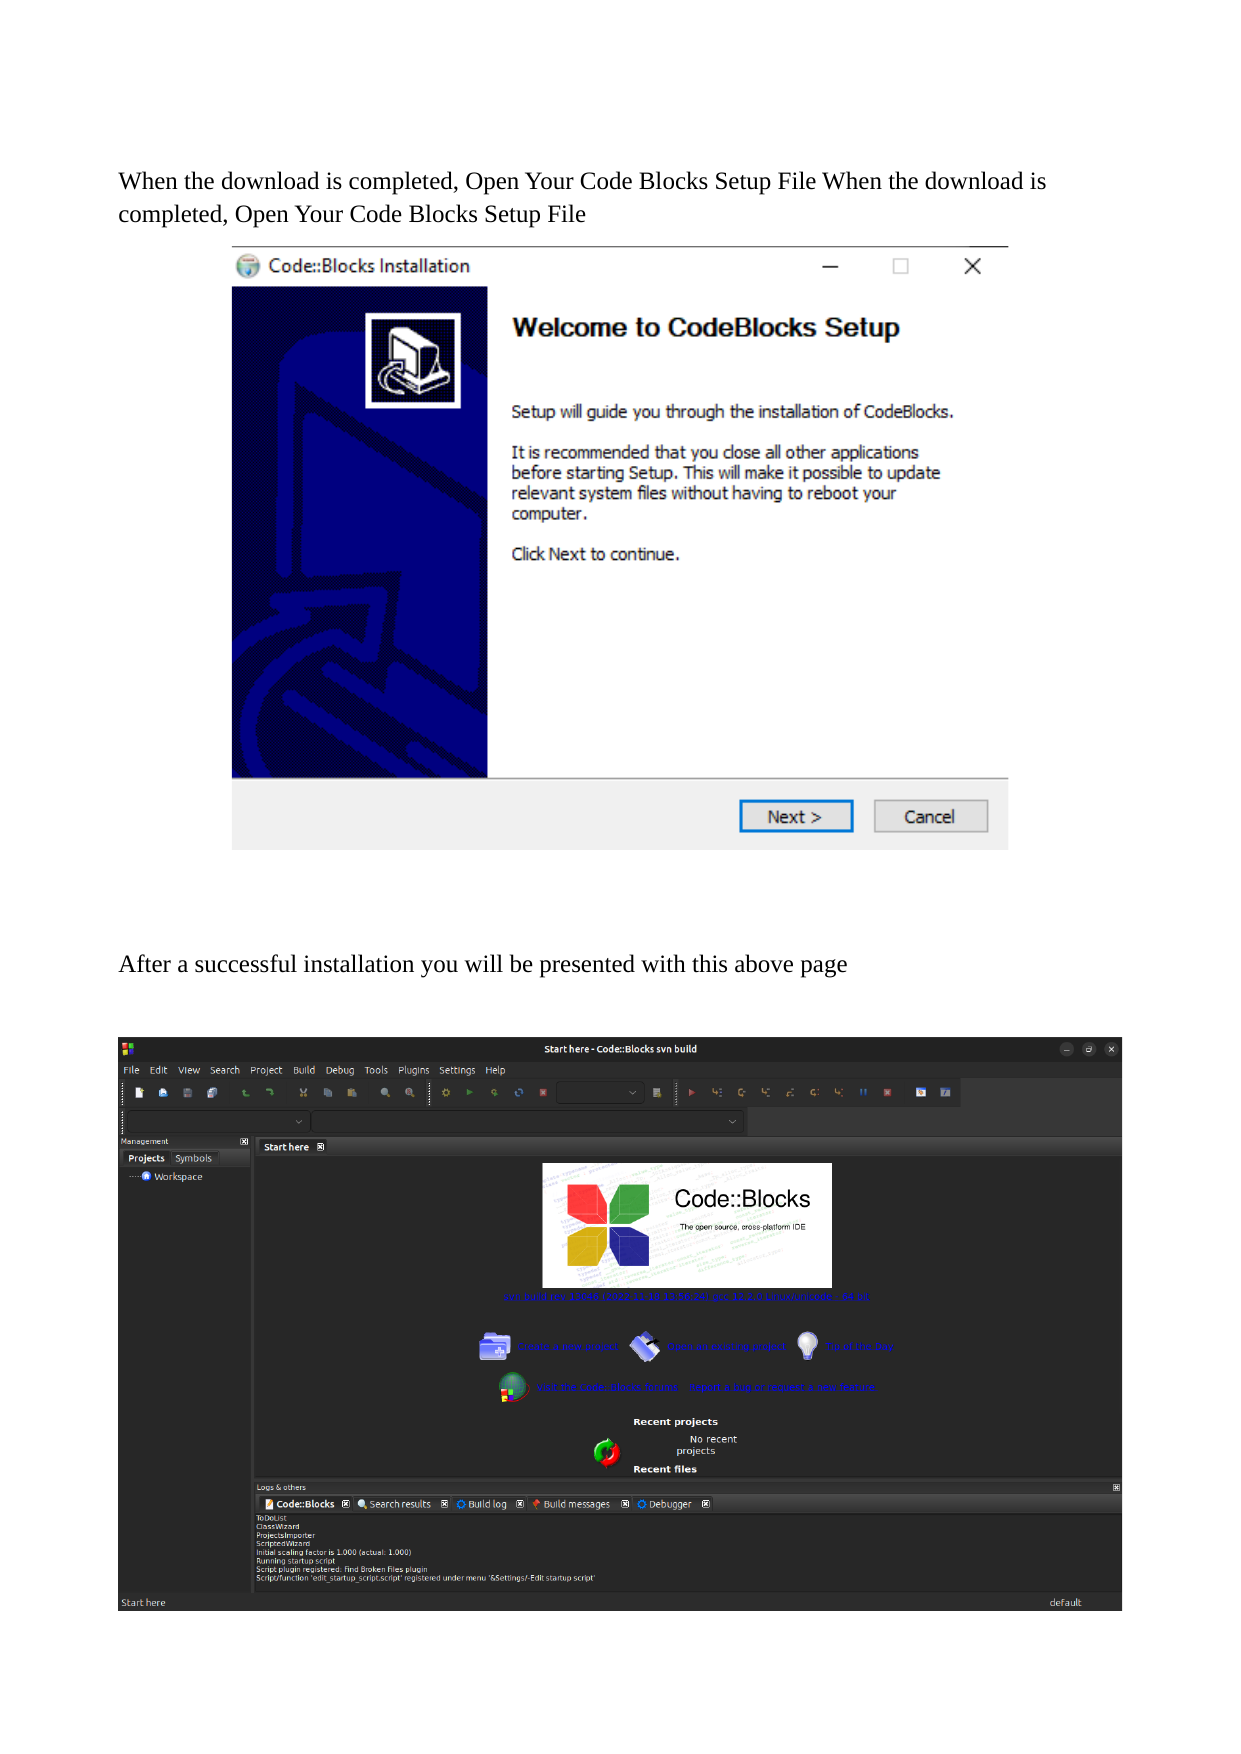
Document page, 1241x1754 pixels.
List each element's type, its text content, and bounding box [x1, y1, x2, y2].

text When the download is completed, Open Your Code Blocks Setup File When the download is completed, Open Your Code Blocks Setup File [118, 166, 1122, 227]
text After a successful installation you will be presented with this above page [118, 949, 1122, 978]
picture [118, 1037, 1123, 1611]
picture [231, 246, 1009, 850]
